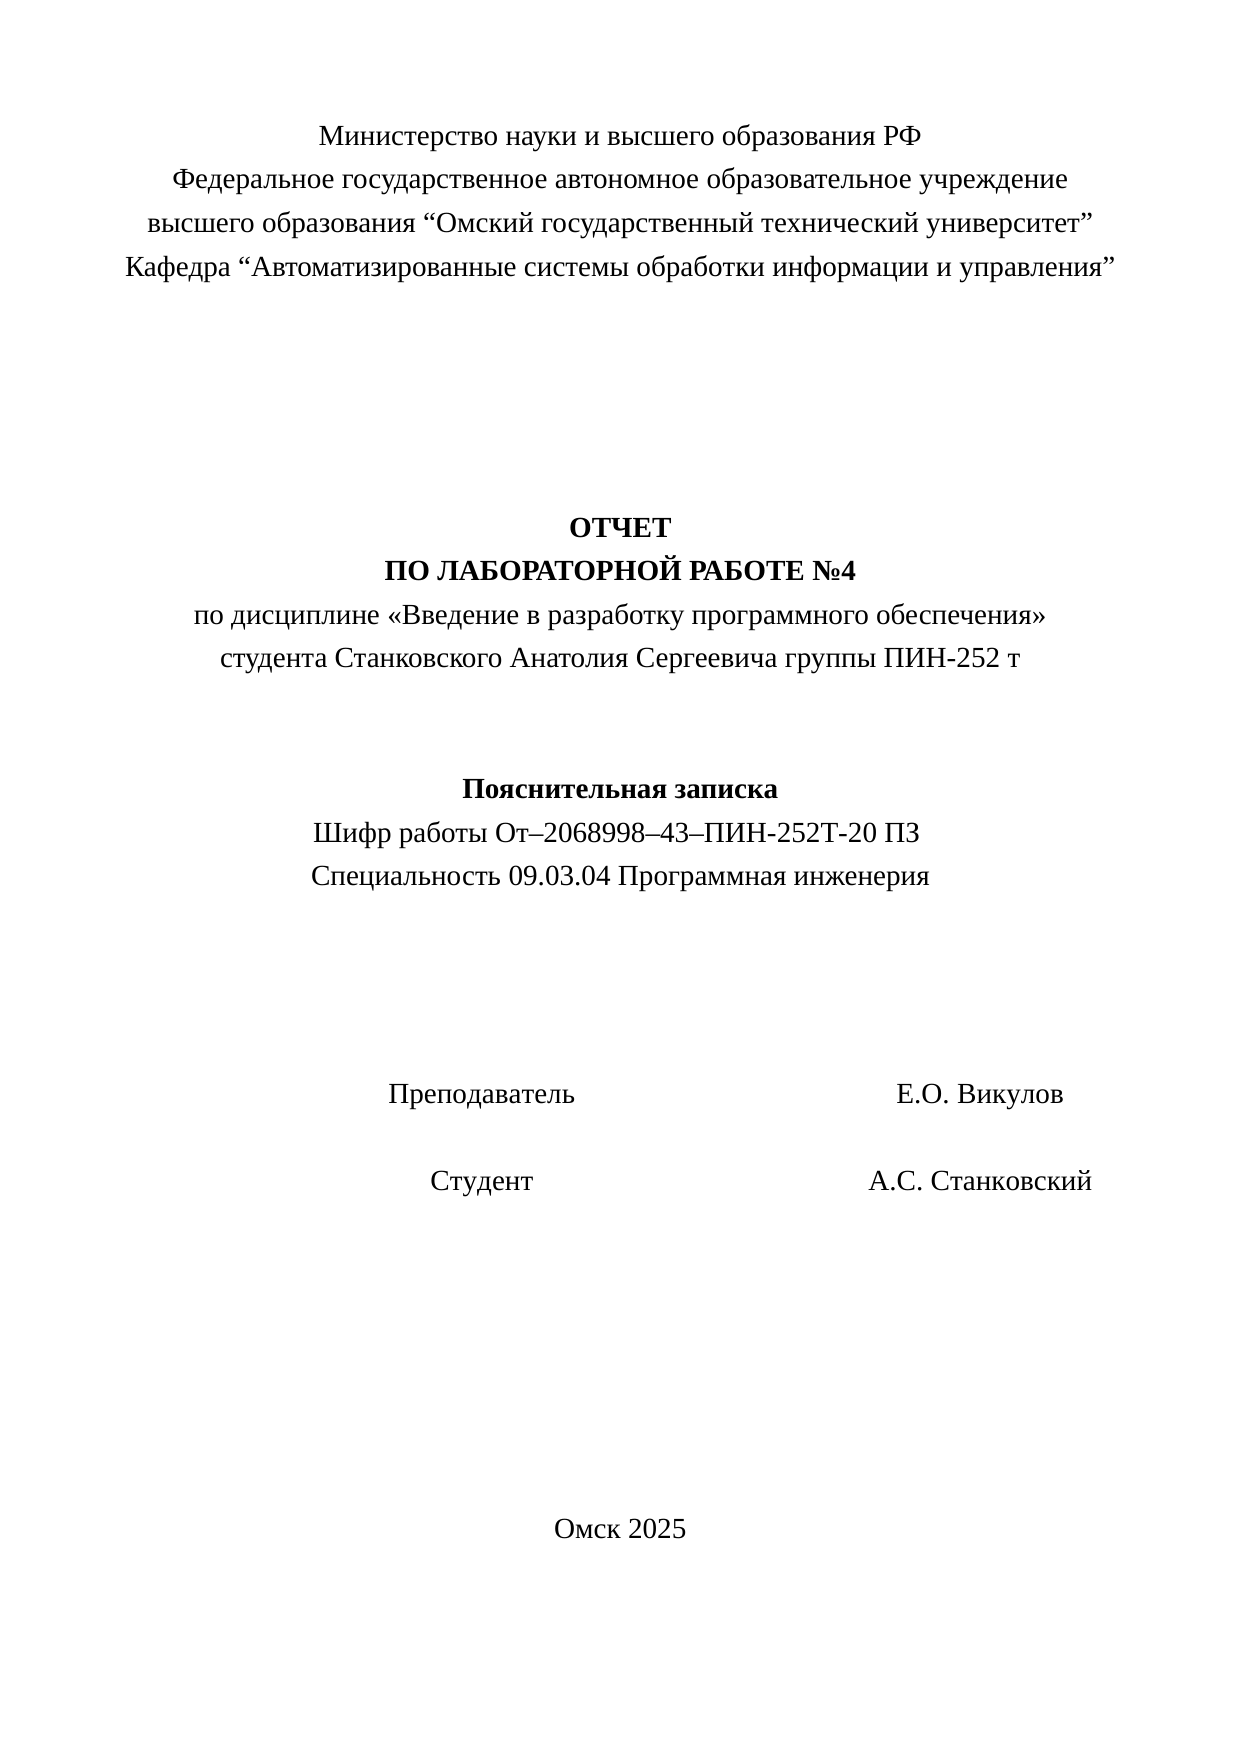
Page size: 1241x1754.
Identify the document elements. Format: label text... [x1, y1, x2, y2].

table_cell Студент [107, 1163, 856, 1207]
text Омск 2025 [118, 1511, 1122, 1545]
text ПО ЛАБОРАТОРНОЙ РАБОТЕ №4 [118, 553, 1122, 587]
text Министерство науки и высшего образования РФ [118, 118, 1122, 152]
text Федеральное государственное автономное образовательное учреждение высшего образования “Омский государственный технический университет” [118, 162, 1122, 239]
table_header Е.О. Викулов [856, 1076, 1104, 1163]
text по дисциплине «Введение в разработку программного обеспечения» [118, 597, 1122, 631]
table_header Преподаватель [107, 1076, 856, 1163]
table_cell А.С. Станковский [856, 1163, 1104, 1207]
text Специальность 09.03.04 Программная инженерия [118, 858, 1122, 892]
text студента Станковского Анатолия Сергеевича группы ПИН-252 т [118, 641, 1122, 674]
text Кафедра “Автоматизированные системы обработки информации и управления” [118, 249, 1122, 282]
text ОТЧЕТ [118, 510, 1122, 543]
text Пояснительная записка [118, 771, 1122, 805]
text Шифр работы От–2068998–43–ПИН-252Т-20 ПЗ [118, 815, 1122, 848]
